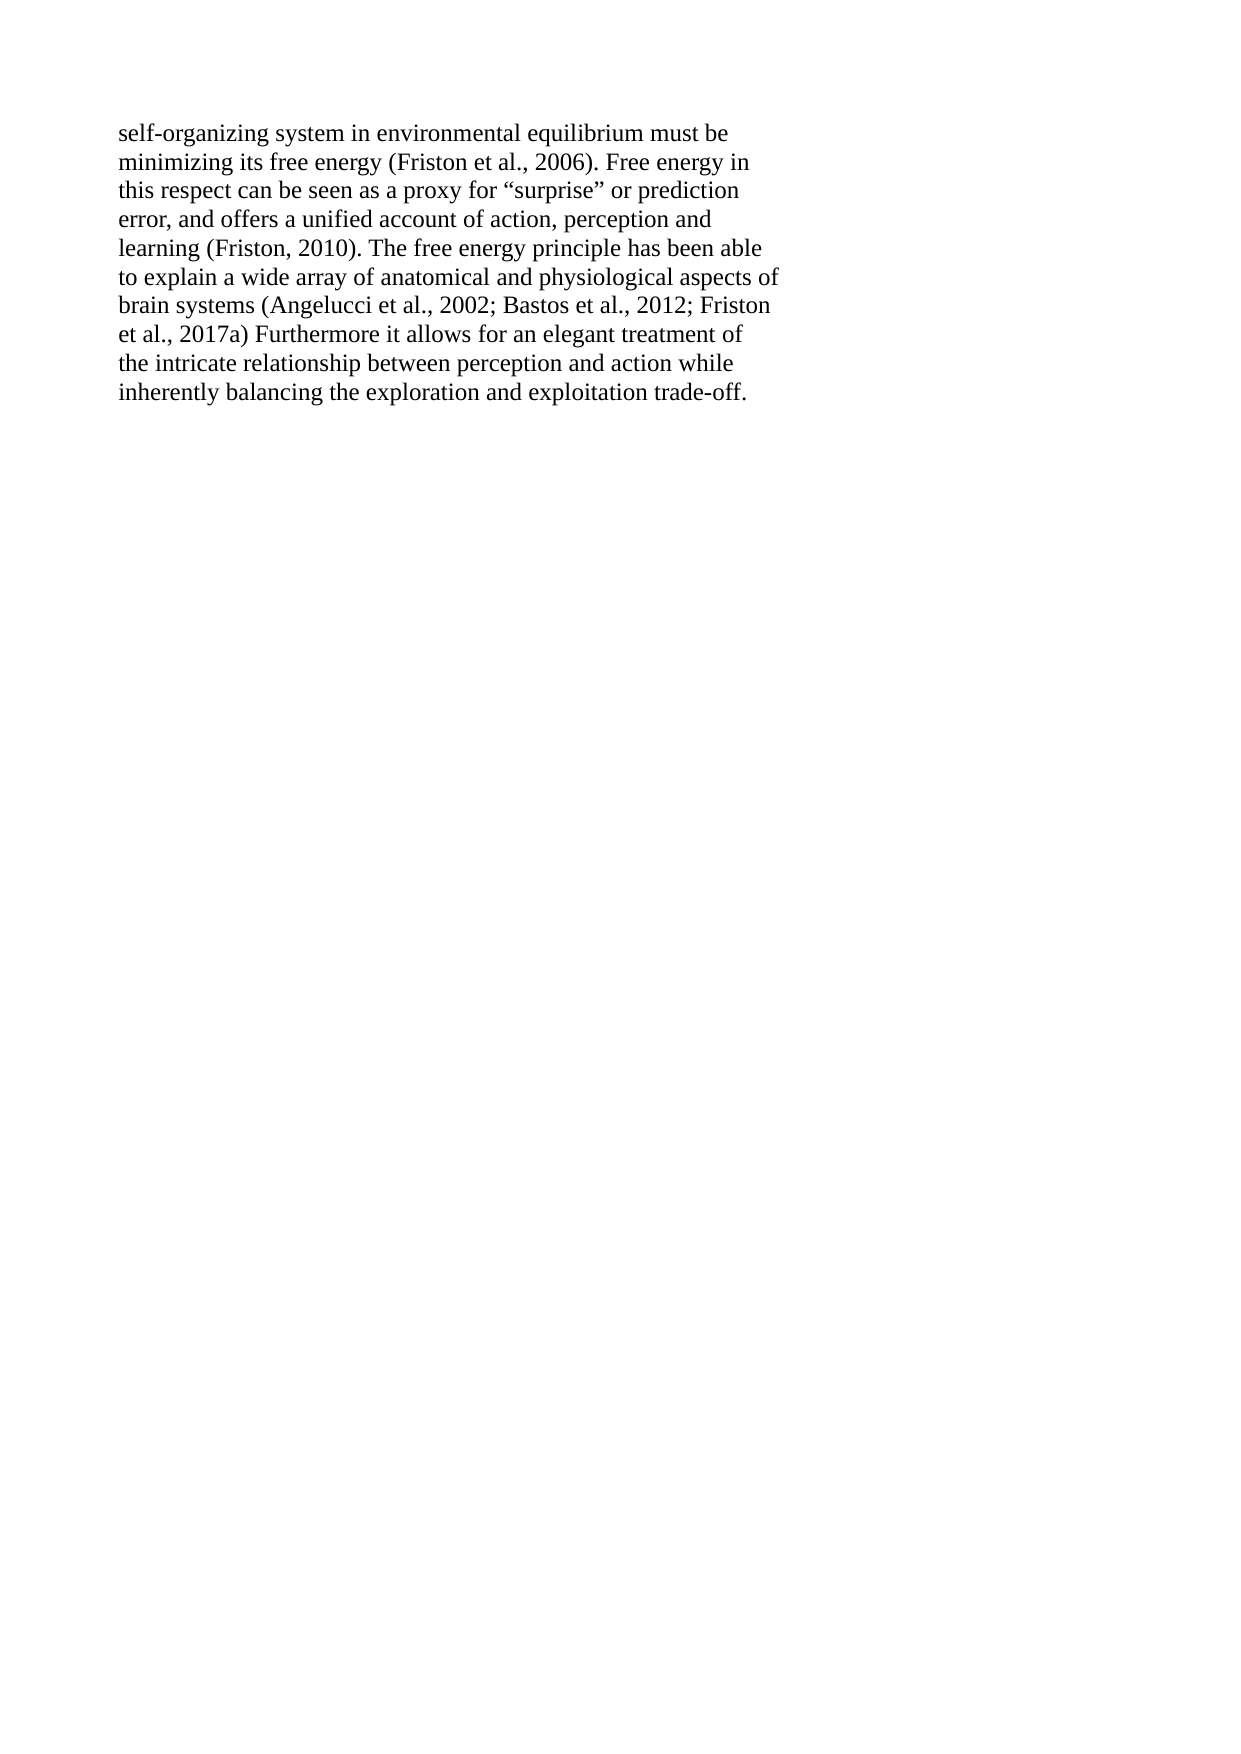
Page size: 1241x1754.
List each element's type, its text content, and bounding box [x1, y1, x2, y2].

text the intricate relationship between perception and action while [118, 348, 1122, 377]
text minimizing its free energy (Friston et al., 2006). Free energy in [118, 147, 1122, 176]
text brain systems (Angelucci et al., 2002; Bastos et al., 2012; Friston [118, 291, 1122, 319]
text to explain a wide array of anatomical and physiological aspects of [118, 262, 1122, 291]
text et al., 2017a) Furthermore it allows for an elegant treatment of [118, 319, 1122, 348]
text self-organizing system in environmental equilibrium must be [118, 118, 1122, 147]
text inherently balancing the exploration and exploitation trade-off. [118, 377, 1122, 406]
text this respect can be seen as a proxy for “surprise” or prediction [118, 176, 1122, 204]
text learning (Friston, 2010). The free energy principle has been able [118, 233, 1122, 262]
text error, and offers a unified account of action, perception and [118, 204, 1122, 233]
